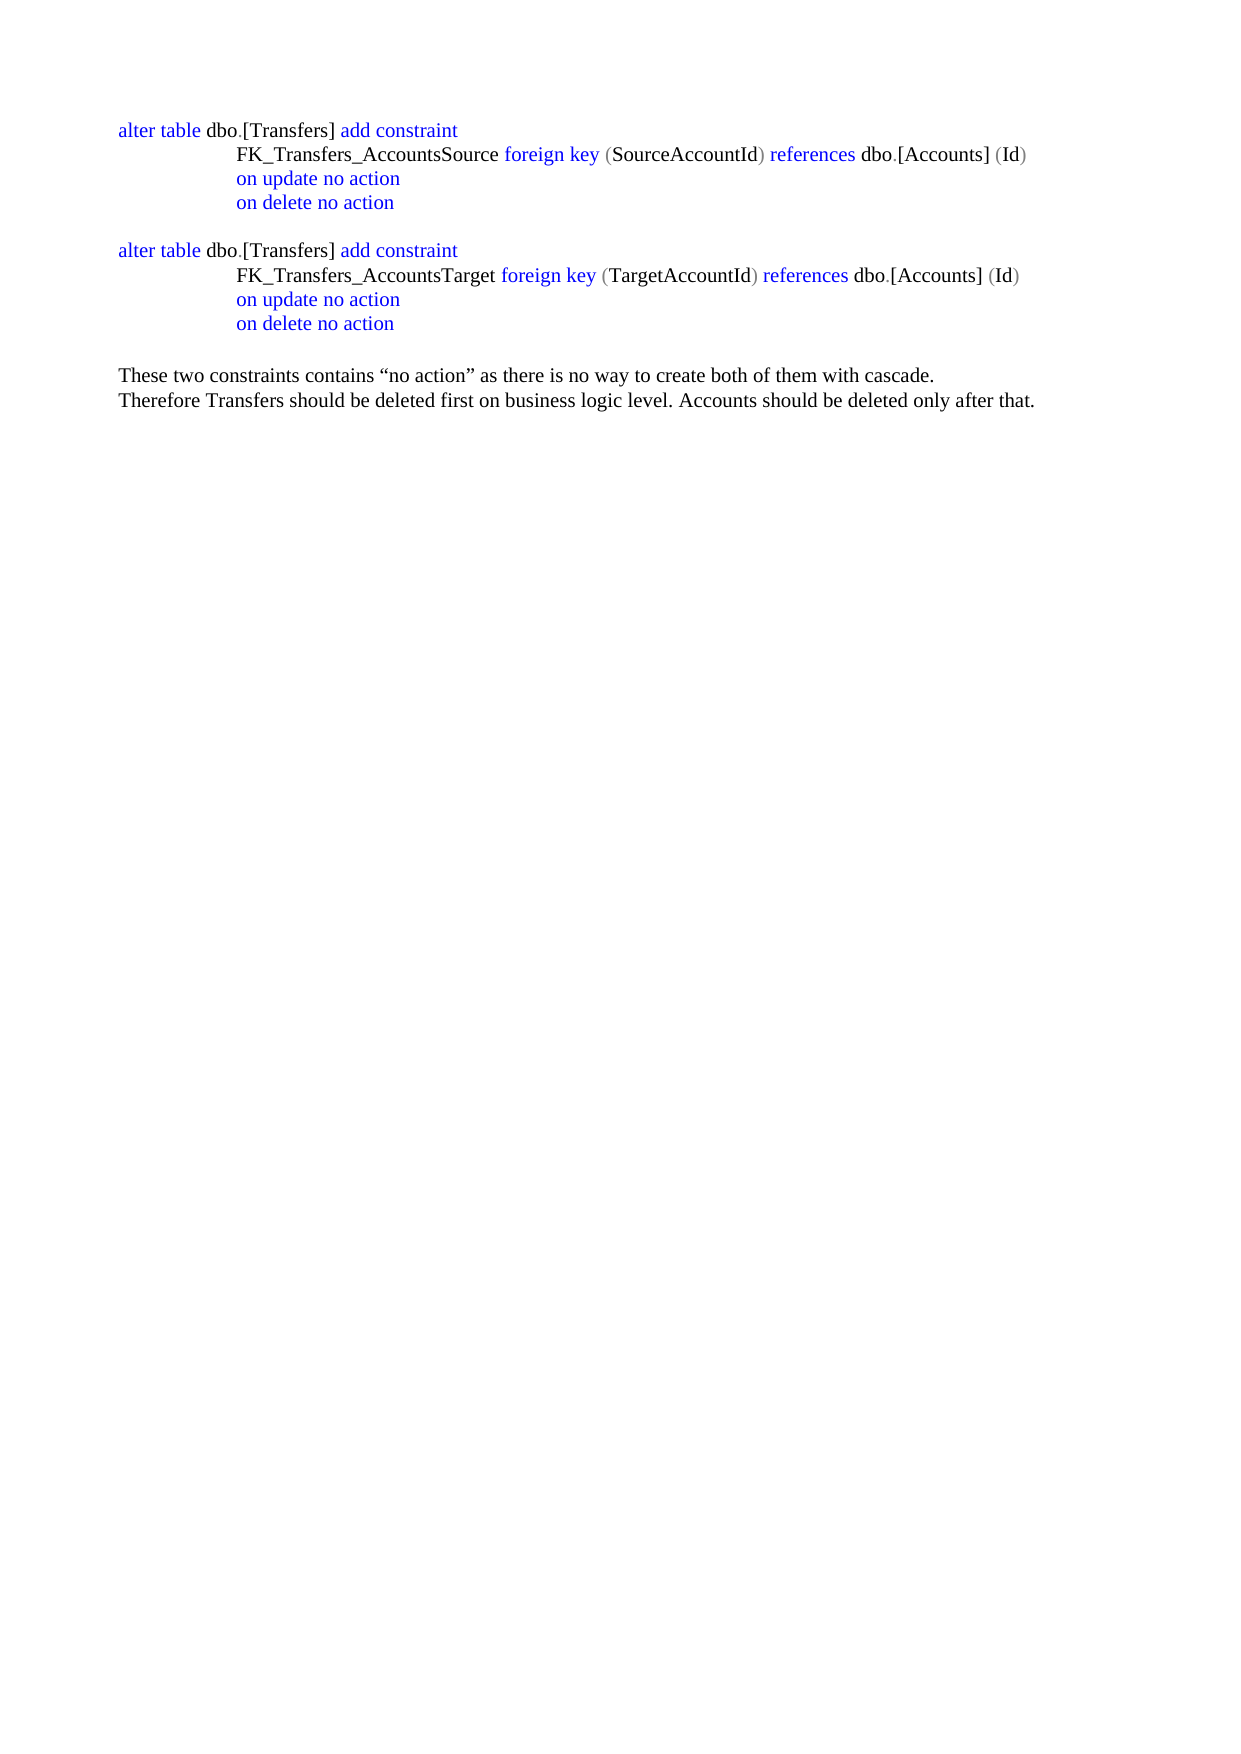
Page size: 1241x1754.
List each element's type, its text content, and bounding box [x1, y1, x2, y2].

text on update no action [118, 166, 1122, 190]
text on delete no action [118, 190, 1122, 214]
text on update no action [118, 287, 1122, 311]
text FK_Transfers_AccountsTarget foreign key (TargetAccountId) references dbo.[Accounts] (Id) [118, 262, 1122, 287]
text alter table dbo.[Transfers] add constraint [118, 118, 1122, 142]
text alter table dbo.[Transfers] add constraint [118, 238, 1122, 262]
text These two constraints contains “no action” as there is no way to create both of them with cascade. [118, 363, 1122, 387]
text on delete no action [118, 311, 1122, 335]
text FK_Transfers_AccountsSource foreign key (SourceAccountId) references dbo.[Accounts] (Id) [118, 142, 1122, 166]
text Therefore Transfers should be deleted first on business logic level. Accounts should be deleted only after that. [118, 387, 1122, 412]
